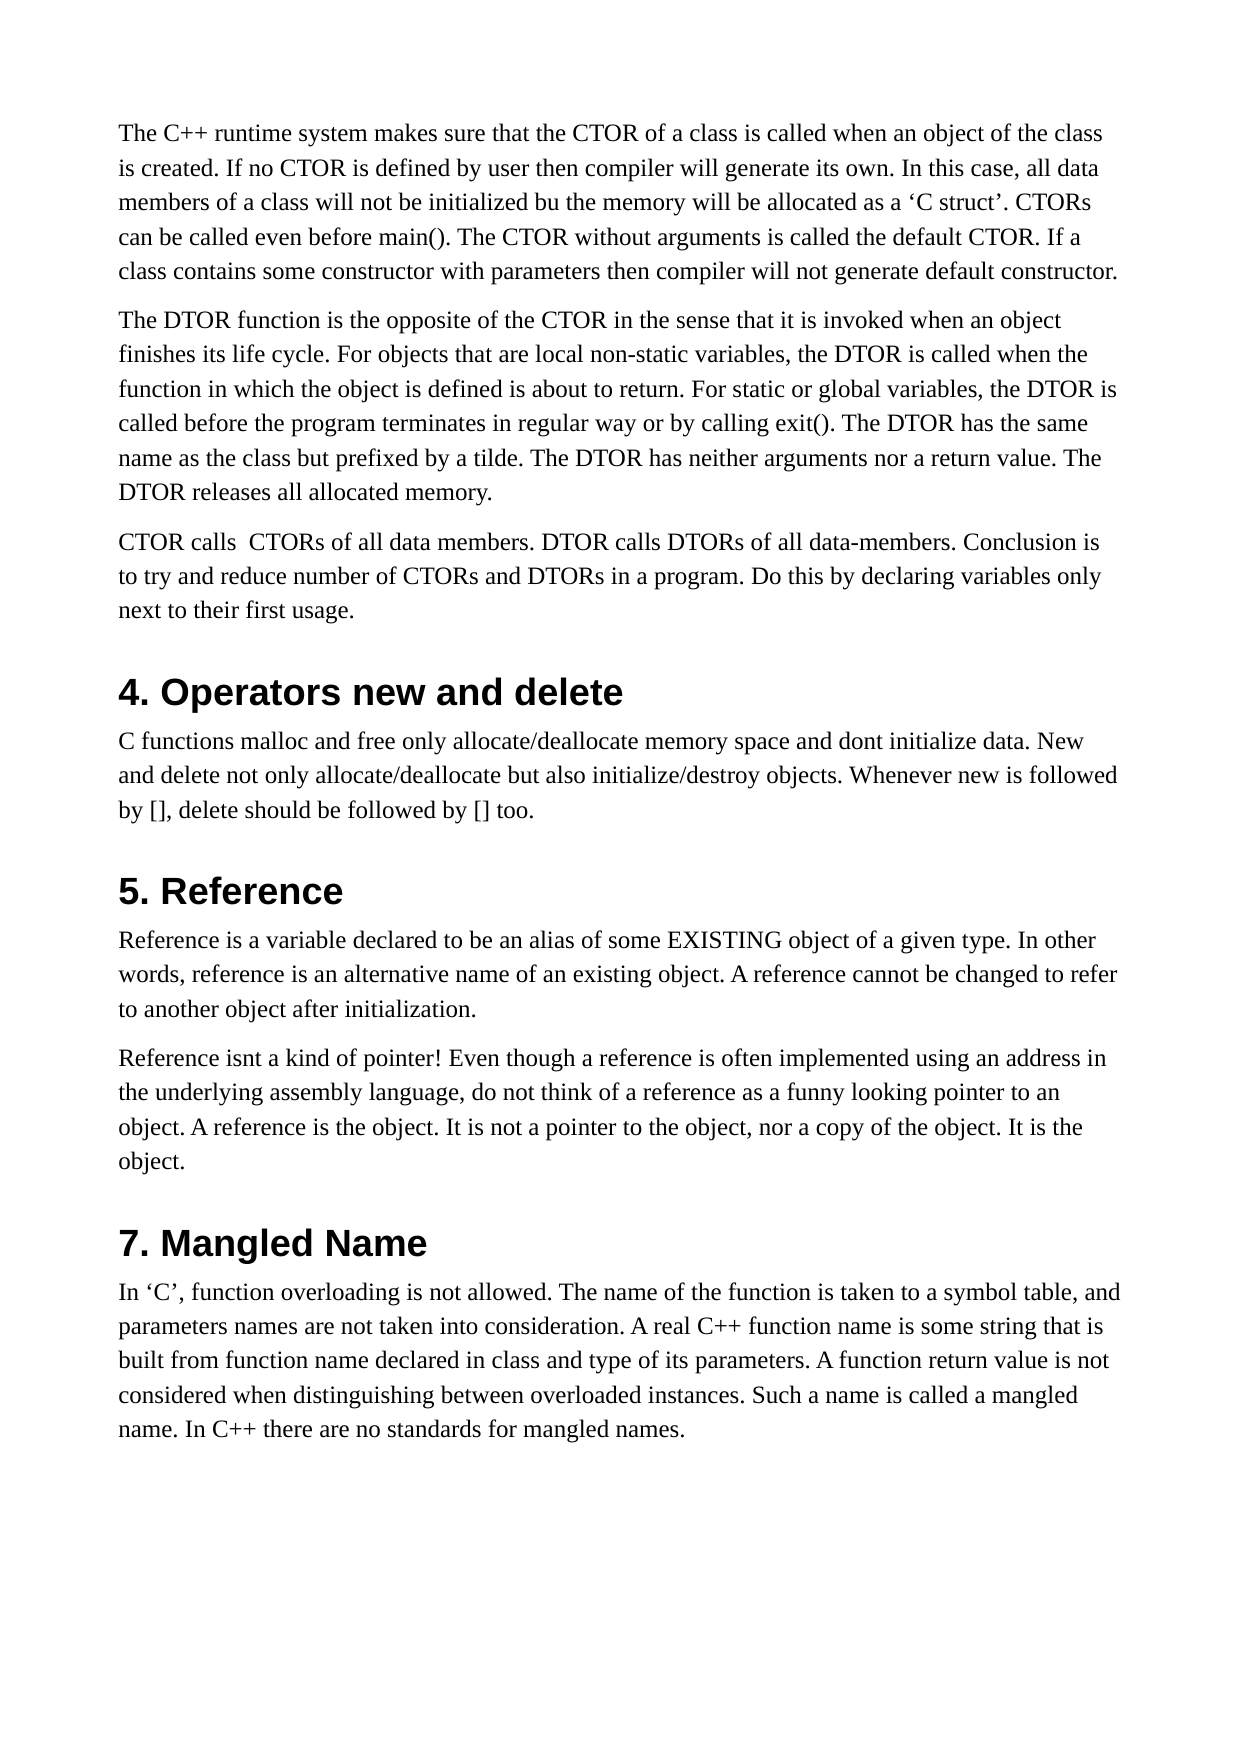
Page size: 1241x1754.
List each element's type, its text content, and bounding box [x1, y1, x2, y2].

subtitle 5. Reference [118, 869, 1122, 912]
text C functions malloc and free only allocate/deallocate memory space and dont initialize data. New and delete not only allocate/deallocate but also initialize/destroy objects. Whenever new is followed by [], delete should be followed by [] too. [118, 726, 1122, 823]
text CTOR calls CTORs of all data members. DTOR calls DTORs of all data-members. Conclusion is to try and reduce number of CTORs and DTORs in a program. Do this by declaring variables only next to their first usage. [118, 527, 1122, 624]
subtitle 7. Mangled Name [118, 1220, 1122, 1264]
subtitle 4. Operators new and delete [118, 669, 1122, 713]
text Reference is a variable declared to be an alias of some EXISTING object of a given type. In other words, reference is an alternative name of an existing object. A reference cannot be changed to refer to another object after initialization. [118, 925, 1122, 1023]
text The DTOR function is the opposite of the CTOR in the sense that it is invoked when an object finishes its life cycle. For objects that are local non-static variables, the DTOR is called when the function in which the object is defined is about to return. For static or global variables, the DTOR is called before the program terminates in regular way or by calling exit(). The DTOR has the same name as the class but prefixed by a tilde. The DTOR has neither arguments nor a return value. The DTOR releases all allocated memory. [118, 305, 1122, 506]
text The C++ runtime system makes sure that the CTOR of a class is called when an object of the class is created. If no CTOR is defined by user then compiler will generate its own. In this case, all data members of a class will not be initialized bu the memory will be allocated as a ‘C struct’. CTORs can be called even before main(). The CTOR without arguments is called the default CTOR. If a class contains some constructor with parameters then compiler will not generate default constructor. [118, 118, 1122, 285]
text Reference isnt a kind of pointer! Even though a reference is often implemented using an address in the underlying assembly language, do not think of a reference as a funny looking pointer to an object. A reference is the object. It is not a pointer to the object, nor a copy of the object. It is the object. [118, 1043, 1122, 1175]
text In ‘C’, function overloading is not allowed. The name of the function is taken to a symbol table, and parameters names are not taken into consideration. A real C++ function name is some string that is built from function name declared in class and type of its parameters. A function return value is not considered when distinguishing between overloaded instances. Such a name is called a mangled name. In C++ there are no standards for mangled names. [118, 1277, 1122, 1443]
